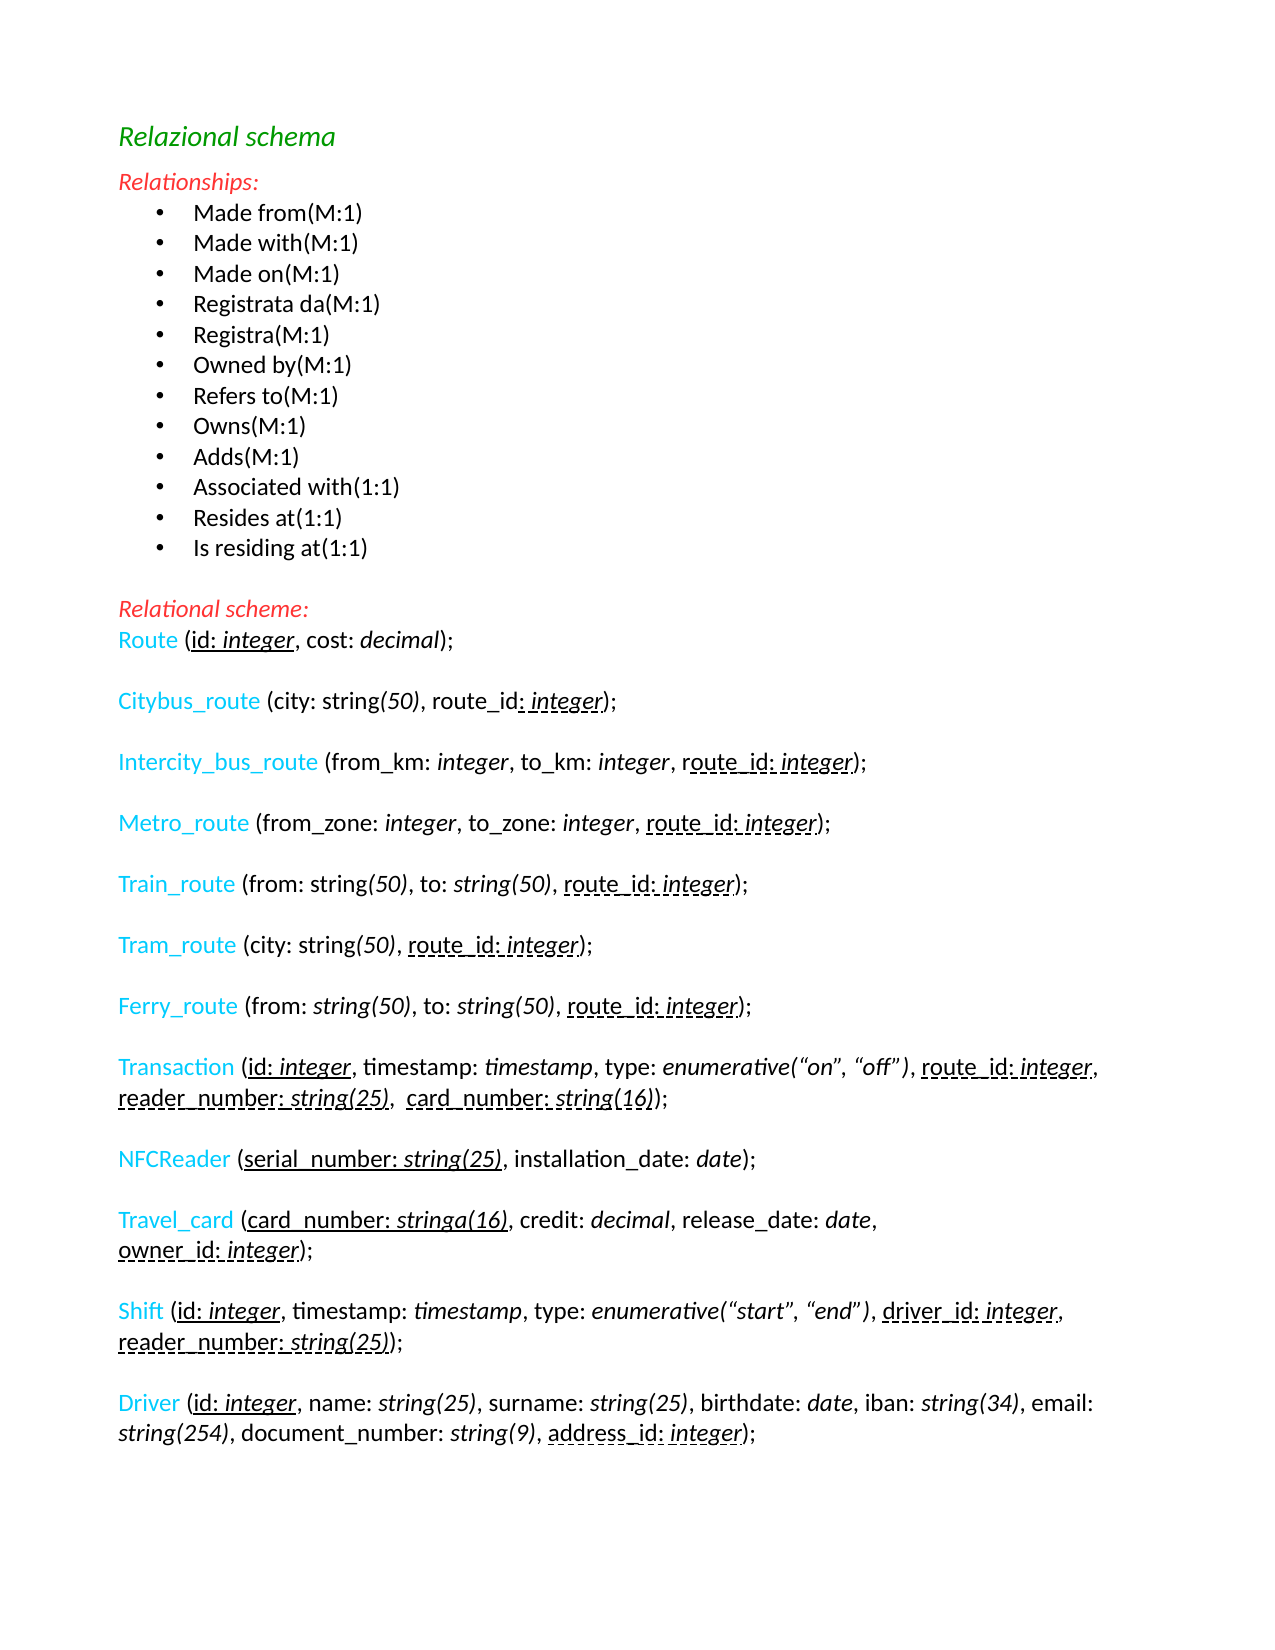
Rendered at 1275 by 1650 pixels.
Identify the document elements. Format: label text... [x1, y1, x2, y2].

text owner_id: integer); [118, 1234, 1157, 1265]
text Route (id: integer, cost: decimal); [118, 624, 1157, 654]
text NFCReader (serial_number: string(25), installation_date: date); [118, 1143, 1157, 1173]
text Relational scheme: [118, 593, 1157, 624]
text Shift (id: integer, timestamp: timestamp, type: enumerative(“start”, “end”), driver_id: integer, [118, 1296, 1157, 1326]
text Ferry_route (from: string(50), to: string(50), route_id: integer); [118, 990, 1157, 1021]
list Adds(M:1) [156, 441, 1157, 471]
list Is residing at(1:1) [156, 532, 1157, 563]
list Resides at(1:1) [156, 502, 1157, 532]
subtitle Relazional schema [118, 118, 1157, 154]
text Metro_route (from_zone: integer, to_zone: integer, route_id: integer); [118, 807, 1157, 838]
list Owned by(M:1) [156, 349, 1157, 380]
text reader_number: string(25), card_number: string(16)); [118, 1082, 1157, 1112]
list Owns(M:1) [156, 410, 1157, 441]
text Travel_card (card_number: stringa(16), credit: decimal, release_date: date, [118, 1204, 1157, 1234]
list Made from(M:1) [156, 197, 1157, 227]
text Train_route (from: string(50), to: string(50), route_id: integer); [118, 868, 1157, 899]
list Registra(M:1) [156, 319, 1157, 349]
text Tram_route (city: string(50), route_id: integer); [118, 929, 1157, 960]
text reader_number: string(25)); [118, 1326, 1157, 1357]
list Registrata da(M:1) [156, 288, 1157, 319]
list Refers to(M:1) [156, 380, 1157, 410]
text Transaction (id: integer, timestamp: timestamp, type: enumerative(“on”, “off”), route_id: integer, [118, 1051, 1157, 1082]
text Intercity_bus_route (from_km: integer, to_km: integer, route_id: integer); [118, 746, 1157, 777]
text Citybus_route (city: string(50), route_id: integer); [118, 685, 1157, 716]
list Associated with(1:1) [156, 471, 1157, 502]
text Relationships: [118, 166, 1157, 197]
list Made on(M:1) [156, 258, 1157, 288]
list Made with(M:1) [156, 227, 1157, 258]
text Driver (id: integer, name: string(25), surname: string(25), birthdate: date, iban: string(34), email: string(254), document_number: string(9), address_id: integer); [118, 1387, 1157, 1448]
